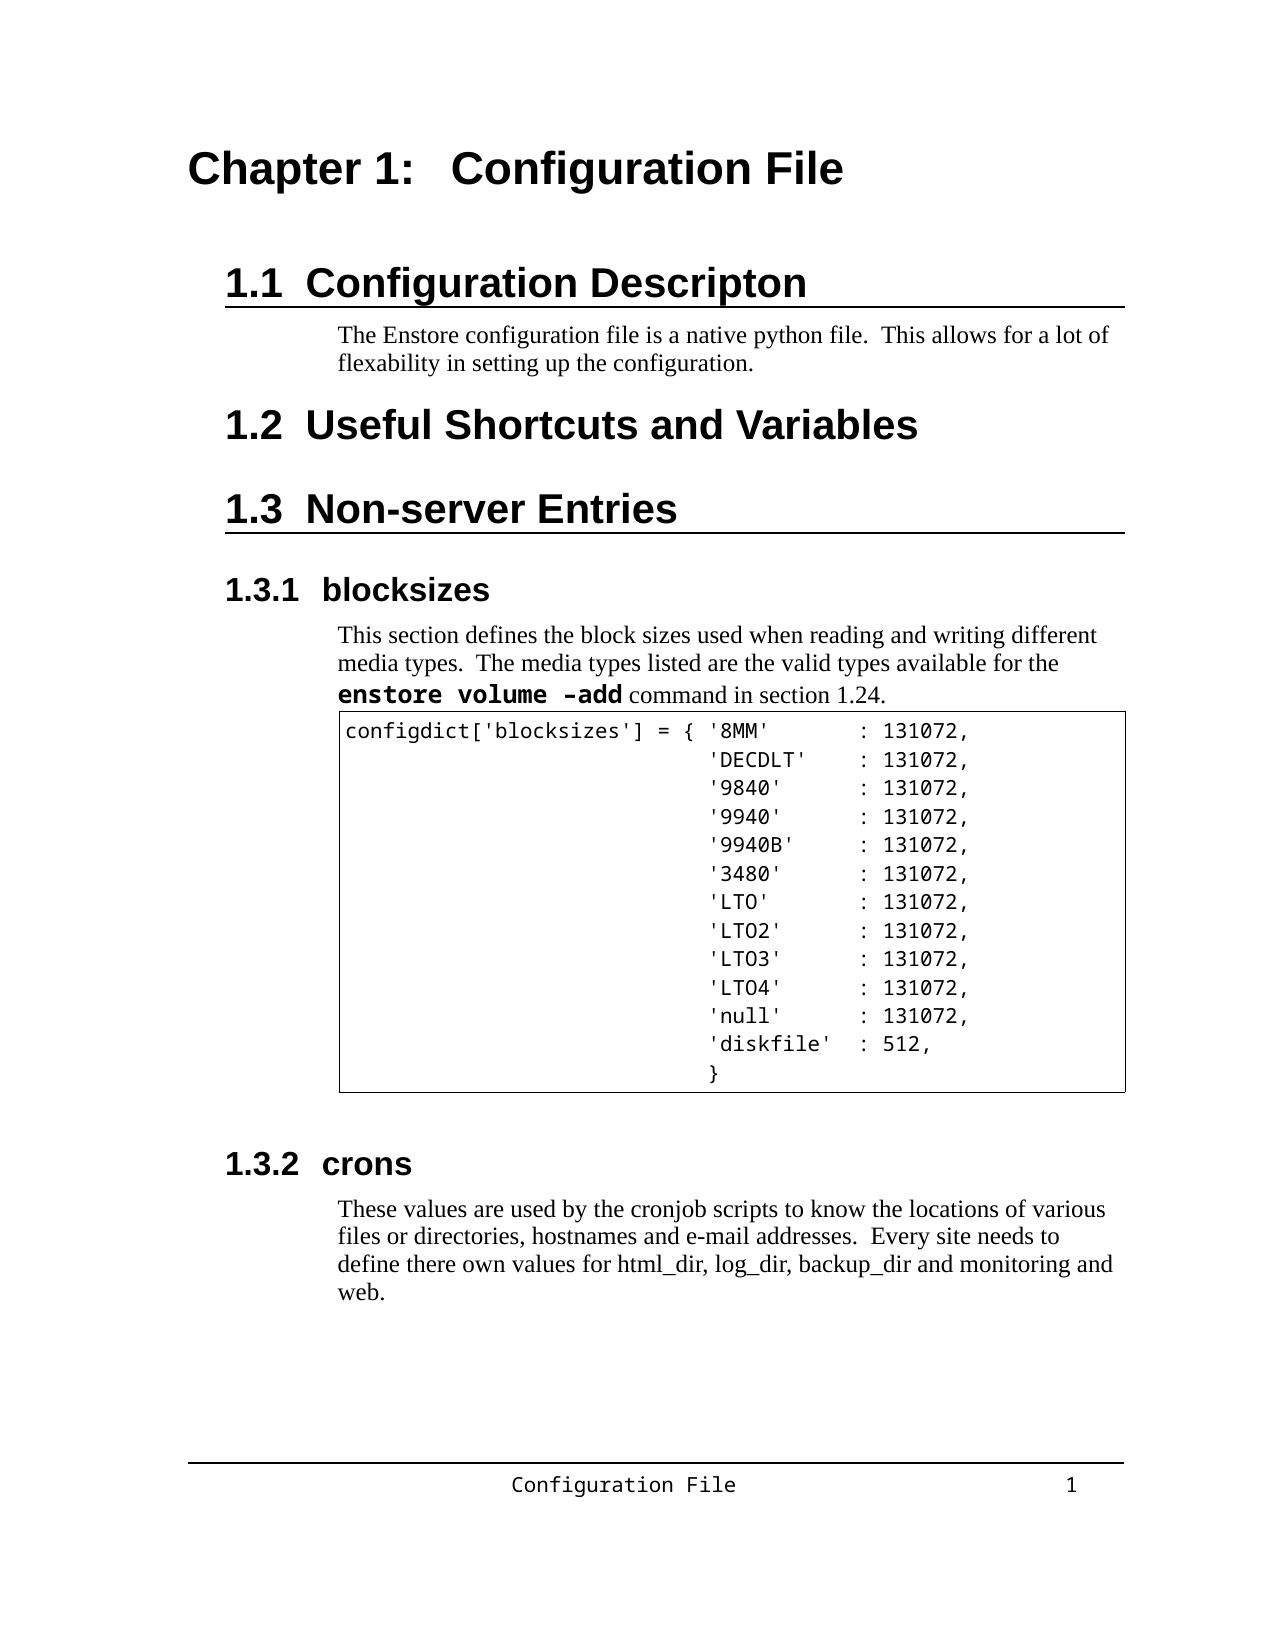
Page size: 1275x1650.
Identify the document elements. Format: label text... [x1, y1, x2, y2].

subtitle Non-server Entries [225, 485, 1125, 532]
subtitle crons [187, 1145, 1125, 1182]
table_header configdict['blocksizes'] = { '8MM' : 131072, 'DECDLT' : 131072, '9840' : 131072, '9940' : 131072, '9940B' : 131072, '3480' : 131072, 'LTO' : 131072, 'LTO2' : 131072, 'LTO3' : 131072, 'LTO4' : 131072, 'null' : 131072, 'diskfile' : 512, } [340, 712, 1125, 1092]
text This section defines the block sizes used when reading and writing different [337, 621, 1125, 649]
subtitle Configuration File [187, 143, 1125, 194]
subtitle Useful Shortcuts and Variables [225, 401, 1125, 448]
subtitle blocksizes [187, 572, 1125, 609]
text These values are used by the cronjob scripts to know the locations of various files or directories, hostnames and e-mail addresses. Every site needs to define there own values for html_dir, log_dir, backup_dir and monitoring and web. [337, 1195, 1125, 1306]
text media types. The media types listed are the valid types available for the enstore volume –add command in section 1.24. [337, 649, 1125, 711]
text The Enstore configuration file is a native python file. This allows for a lot of flexability in setting up the configuration. [337, 321, 1125, 376]
subtitle Configuration Descripton [225, 260, 1125, 306]
